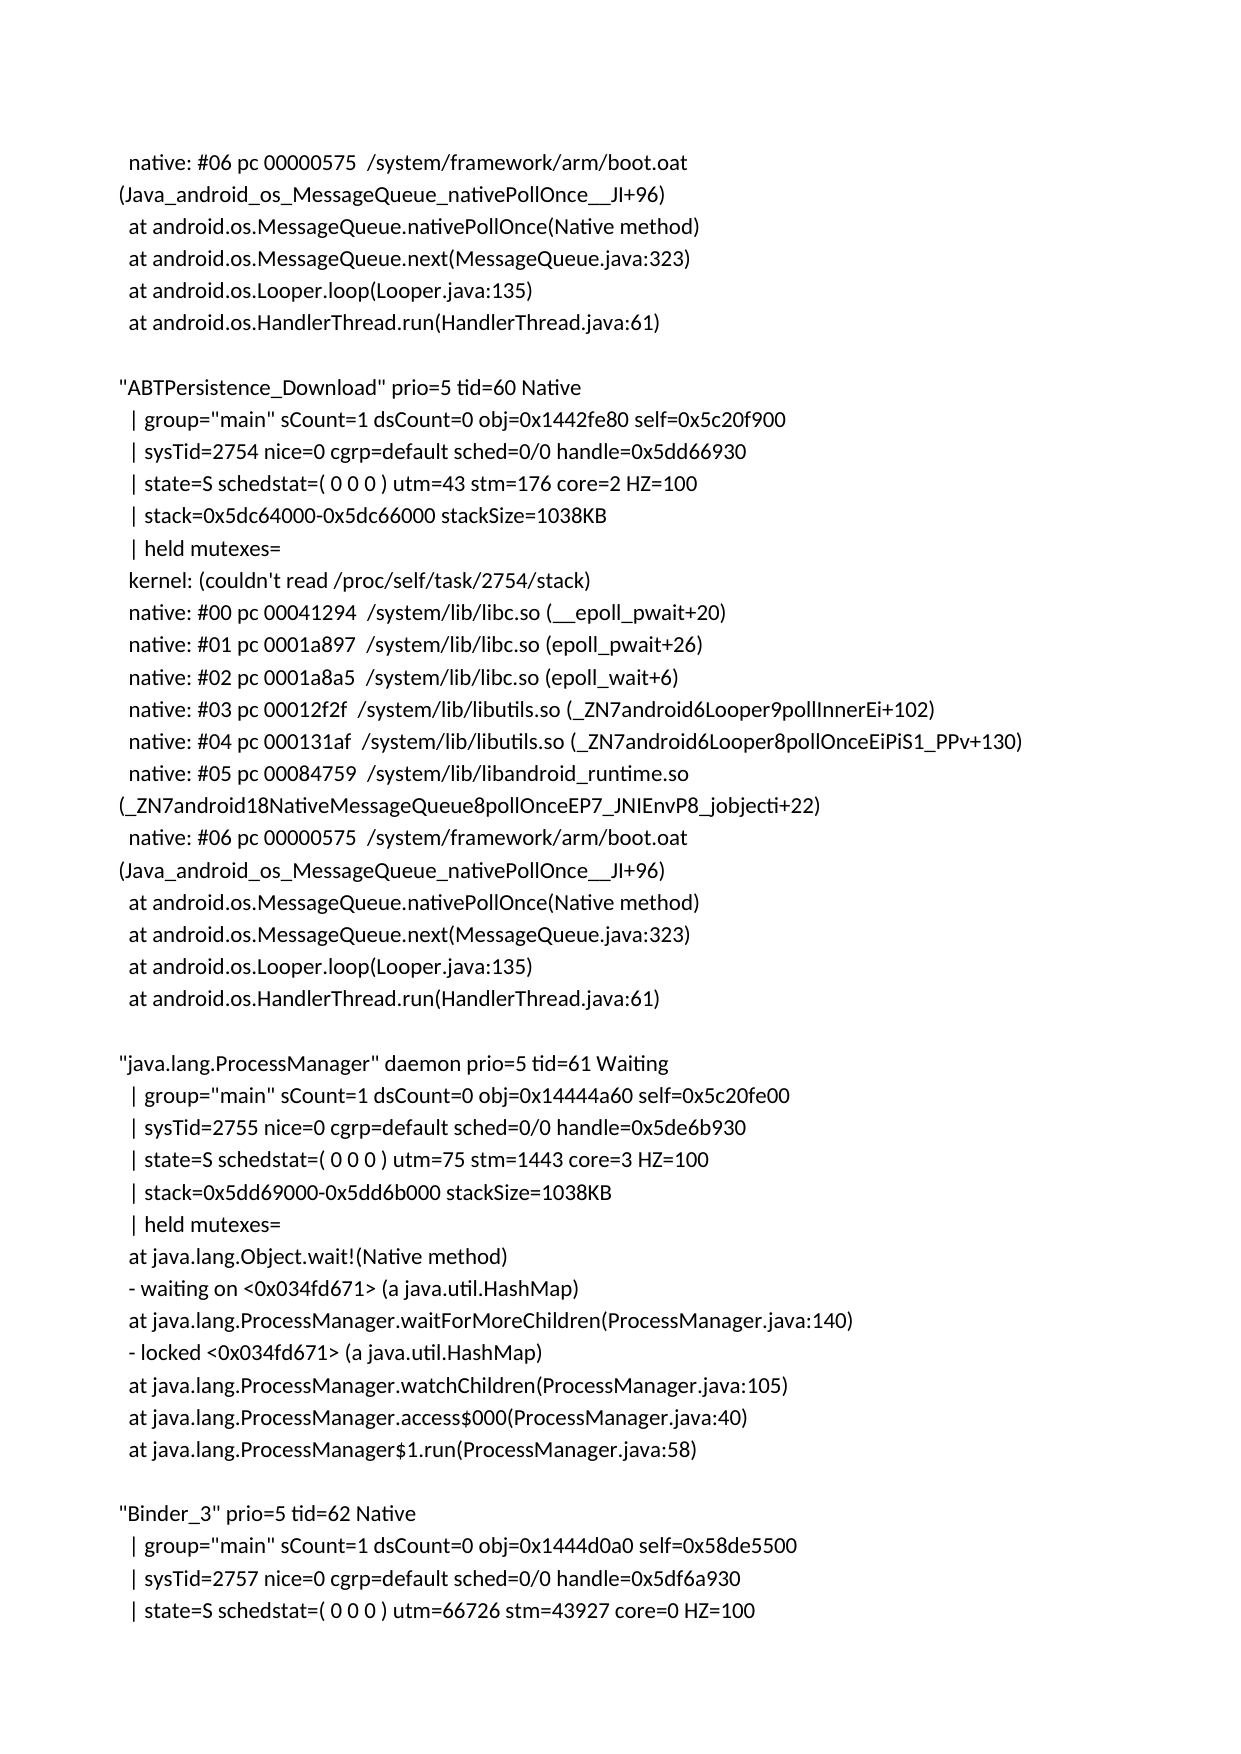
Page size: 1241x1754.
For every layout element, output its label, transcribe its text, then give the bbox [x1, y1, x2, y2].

text native: #06 pc 00000575 /system/framework/arm/boot.oat (Java_android_os_MessageQueue_nativePollOnce__JI+96) [118, 148, 1122, 208]
text at android.os.Looper.loop(Looper.java:135) [118, 276, 1122, 304]
text at java.lang.ProcessManager.watchChildren(ProcessManager.java:105) [118, 1371, 1122, 1399]
text | group="main" sCount=1 dsCount=0 obj=0x1442fe80 self=0x5c20f900 [118, 405, 1122, 433]
text at java.lang.ProcessManager.waitForMoreChildren(ProcessManager.java:140) [118, 1306, 1122, 1334]
text | held mutexes= [118, 534, 1122, 562]
text | group="main" sCount=1 dsCount=0 obj=0x1444d0a0 self=0x58de5500 [118, 1532, 1122, 1560]
text at java.lang.Object.wait!(Native method) [118, 1242, 1122, 1270]
text "Binder_3" prio=5 tid=62 Native [118, 1499, 1122, 1527]
text kernel: (couldn't read /proc/self/task/2754/stack) [118, 566, 1122, 594]
text at android.os.HandlerThread.run(HandlerThread.java:61) [118, 984, 1122, 1012]
text at android.os.MessageQueue.next(MessageQueue.java:323) [118, 920, 1122, 948]
text native: #03 pc 00012f2f /system/lib/libutils.so (_ZN7android6Looper9pollInnerEi+102) [118, 695, 1122, 723]
text "ABTPersistence_Download" prio=5 tid=60 Native [118, 373, 1122, 401]
text at android.os.MessageQueue.nativePollOnce(Native method) [118, 212, 1122, 240]
text | stack=0x5dc64000-0x5dc66000 stackSize=1038KB [118, 502, 1122, 530]
text native: #05 pc 00084759 /system/lib/libandroid_runtime.so (_ZN7android18NativeMessageQueue8pollOnceEP7_JNIEnvP8_jobjecti+22) [118, 759, 1122, 819]
text | state=S schedstat=( 0 0 0 ) utm=75 stm=1443 core=3 HZ=100 [118, 1145, 1122, 1173]
text | state=S schedstat=( 0 0 0 ) utm=66726 stm=43927 core=0 HZ=100 [118, 1596, 1122, 1624]
text | state=S schedstat=( 0 0 0 ) utm=43 stm=176 core=2 HZ=100 [118, 469, 1122, 497]
text | sysTid=2754 nice=0 cgrp=default sched=0/0 handle=0x5dd66930 [118, 437, 1122, 465]
text - waiting on <0x034fd671> (a java.util.HashMap) [118, 1274, 1122, 1302]
text native: #00 pc 00041294 /system/lib/libc.so (__epoll_pwait+20) [118, 598, 1122, 626]
text native: #02 pc 0001a8a5 /system/lib/libc.so (epoll_wait+6) [118, 663, 1122, 691]
text at android.os.MessageQueue.next(MessageQueue.java:323) [118, 244, 1122, 272]
text | sysTid=2757 nice=0 cgrp=default sched=0/0 handle=0x5df6a930 [118, 1564, 1122, 1592]
text at android.os.Looper.loop(Looper.java:135) [118, 952, 1122, 980]
text | sysTid=2755 nice=0 cgrp=default sched=0/0 handle=0x5de6b930 [118, 1113, 1122, 1141]
text at java.lang.ProcessManager.access$000(ProcessManager.java:40) [118, 1403, 1122, 1431]
text | stack=0x5dd69000-0x5dd6b000 stackSize=1038KB [118, 1178, 1122, 1206]
text - locked <0x034fd671> (a java.util.HashMap) [118, 1338, 1122, 1367]
text | group="main" sCount=1 dsCount=0 obj=0x14444a60 self=0x5c20fe00 [118, 1081, 1122, 1109]
text native: #01 pc 0001a897 /system/lib/libc.so (epoll_pwait+26) [118, 630, 1122, 658]
text at android.os.MessageQueue.nativePollOnce(Native method) [118, 888, 1122, 916]
text at android.os.HandlerThread.run(HandlerThread.java:61) [118, 308, 1122, 337]
text "java.lang.ProcessManager" daemon prio=5 tid=61 Waiting [118, 1049, 1122, 1077]
text native: #06 pc 00000575 /system/framework/arm/boot.oat (Java_android_os_MessageQueue_nativePollOnce__JI+96) [118, 823, 1122, 884]
text | held mutexes= [118, 1210, 1122, 1238]
text native: #04 pc 000131af /system/lib/libutils.so (_ZN7android6Looper8pollOnceEiPiS1_PPv+130) [118, 727, 1122, 755]
text at java.lang.ProcessManager$1.run(ProcessManager.java:58) [118, 1435, 1122, 1463]
